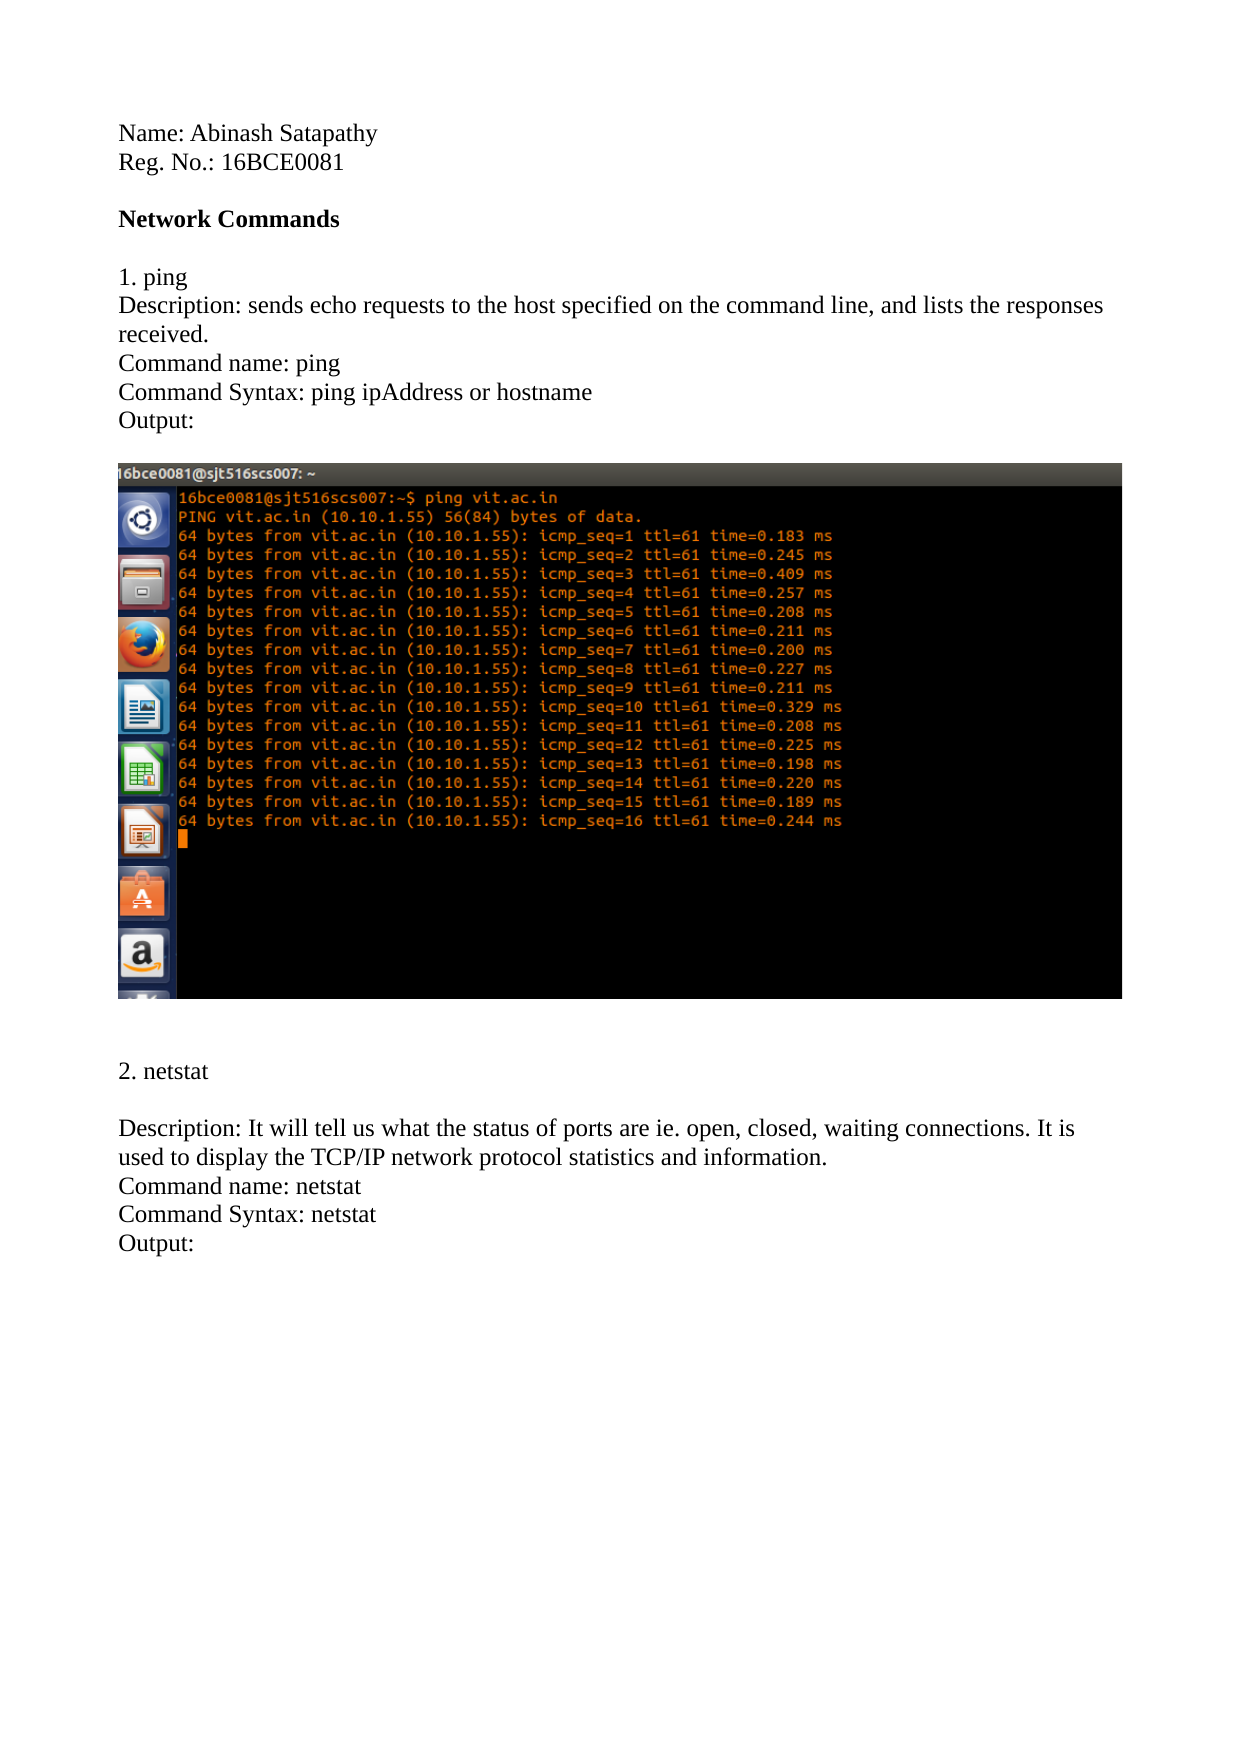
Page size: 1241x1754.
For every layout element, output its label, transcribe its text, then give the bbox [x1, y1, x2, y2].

text Description: sends echo requests to the host specified on the command line, and lists the responses [118, 291, 1122, 319]
text received. [118, 319, 1122, 348]
text Reg. No.: 16BCE0081 [118, 147, 1122, 176]
text Network Commands [118, 204, 1122, 233]
text Command Syntax: netstat [118, 1199, 1122, 1228]
text 1. ping [118, 262, 1122, 291]
picture [118, 463, 1123, 999]
text Name: Abinash Satapathy [118, 118, 1122, 147]
text Output: [118, 406, 1122, 434]
text Output: [118, 1228, 1122, 1257]
text Command name: netstat [118, 1171, 1122, 1199]
text Description: It will tell us what the status of ports are ie. open, closed, waiting connections. It is used to display the TCP/IP network protocol statistics and information. [118, 1113, 1122, 1171]
text 2. netstat [118, 1056, 1122, 1084]
text Command name: ping [118, 348, 1122, 377]
text Command Syntax: ping ipAddress or hostname [118, 377, 1122, 406]
